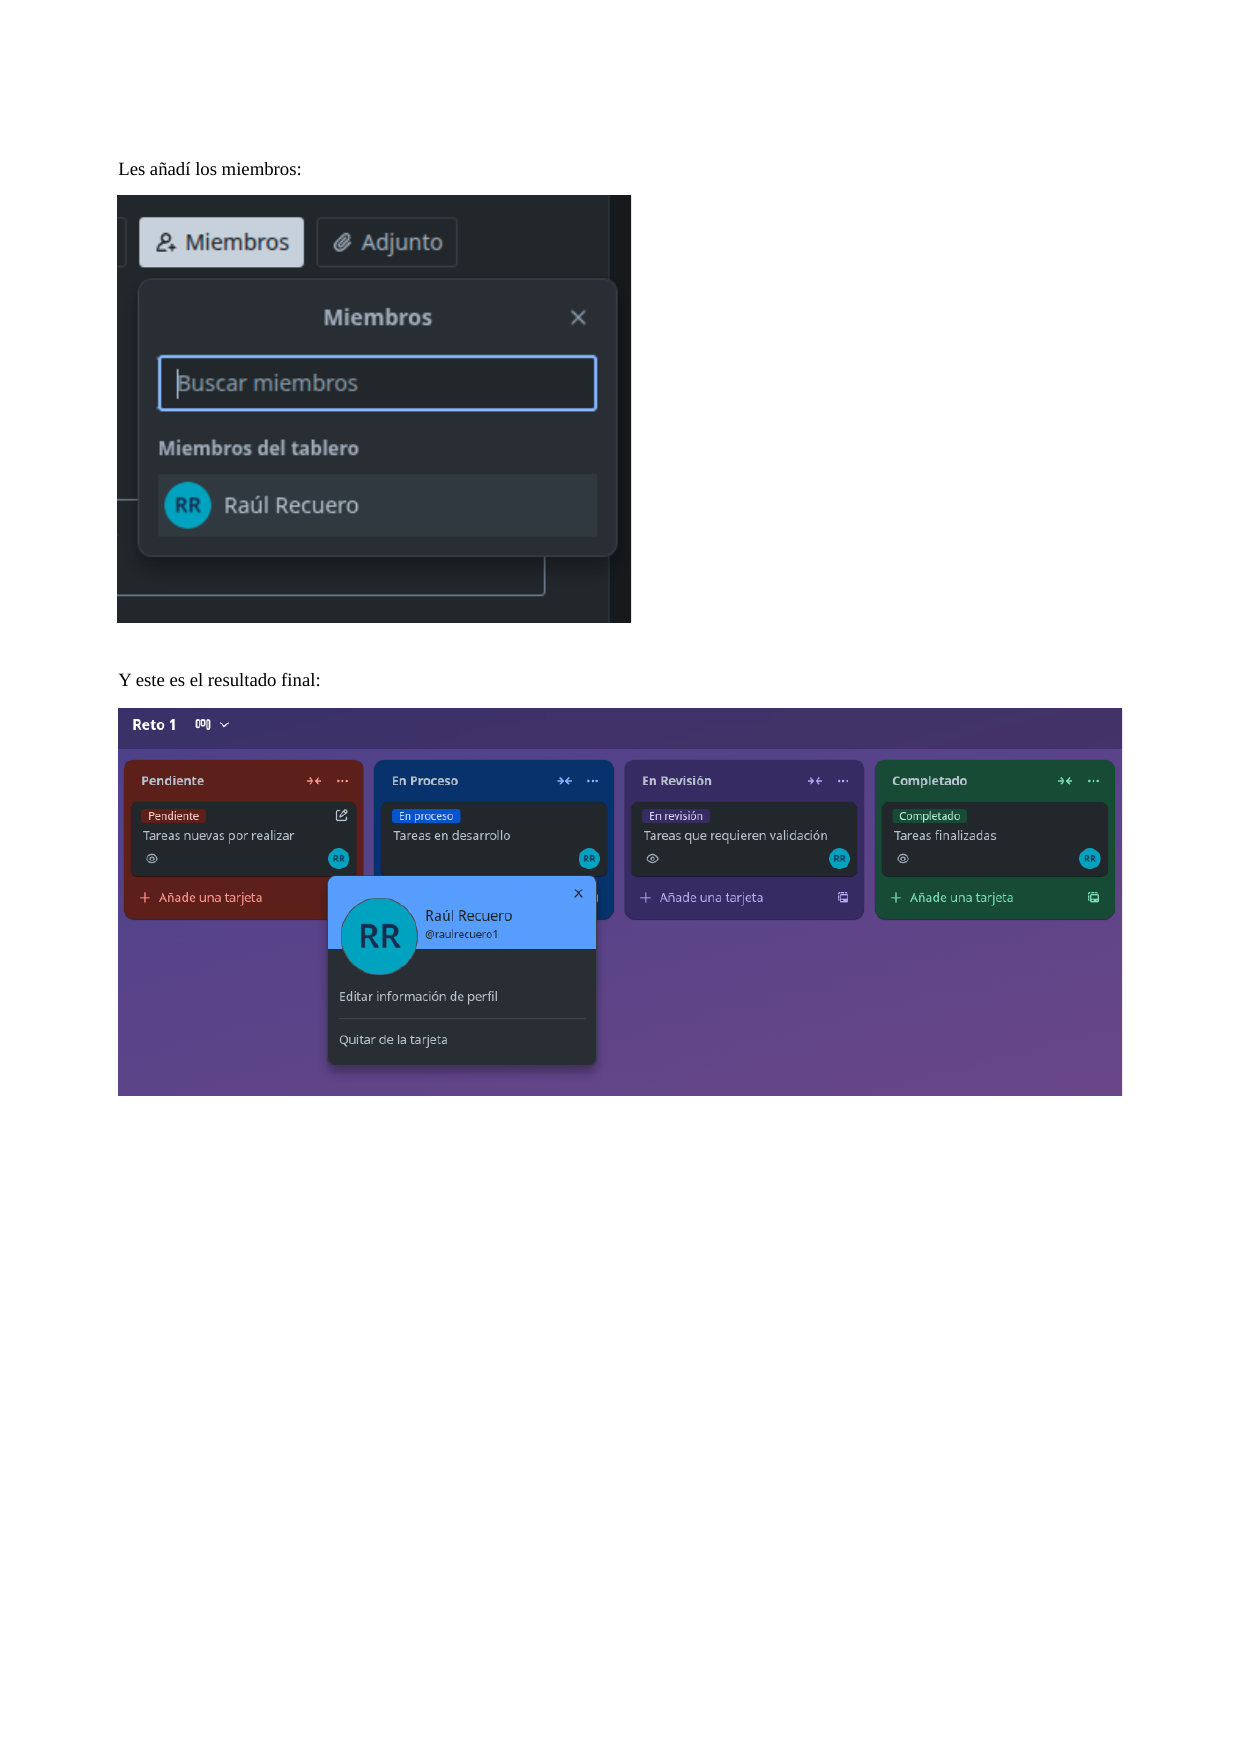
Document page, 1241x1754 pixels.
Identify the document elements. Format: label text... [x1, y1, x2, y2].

text Y este es el resultado final: [118, 669, 1122, 691]
text Les añadí los miembros: [118, 157, 1122, 179]
picture [117, 195, 632, 623]
picture [118, 708, 1123, 1096]
